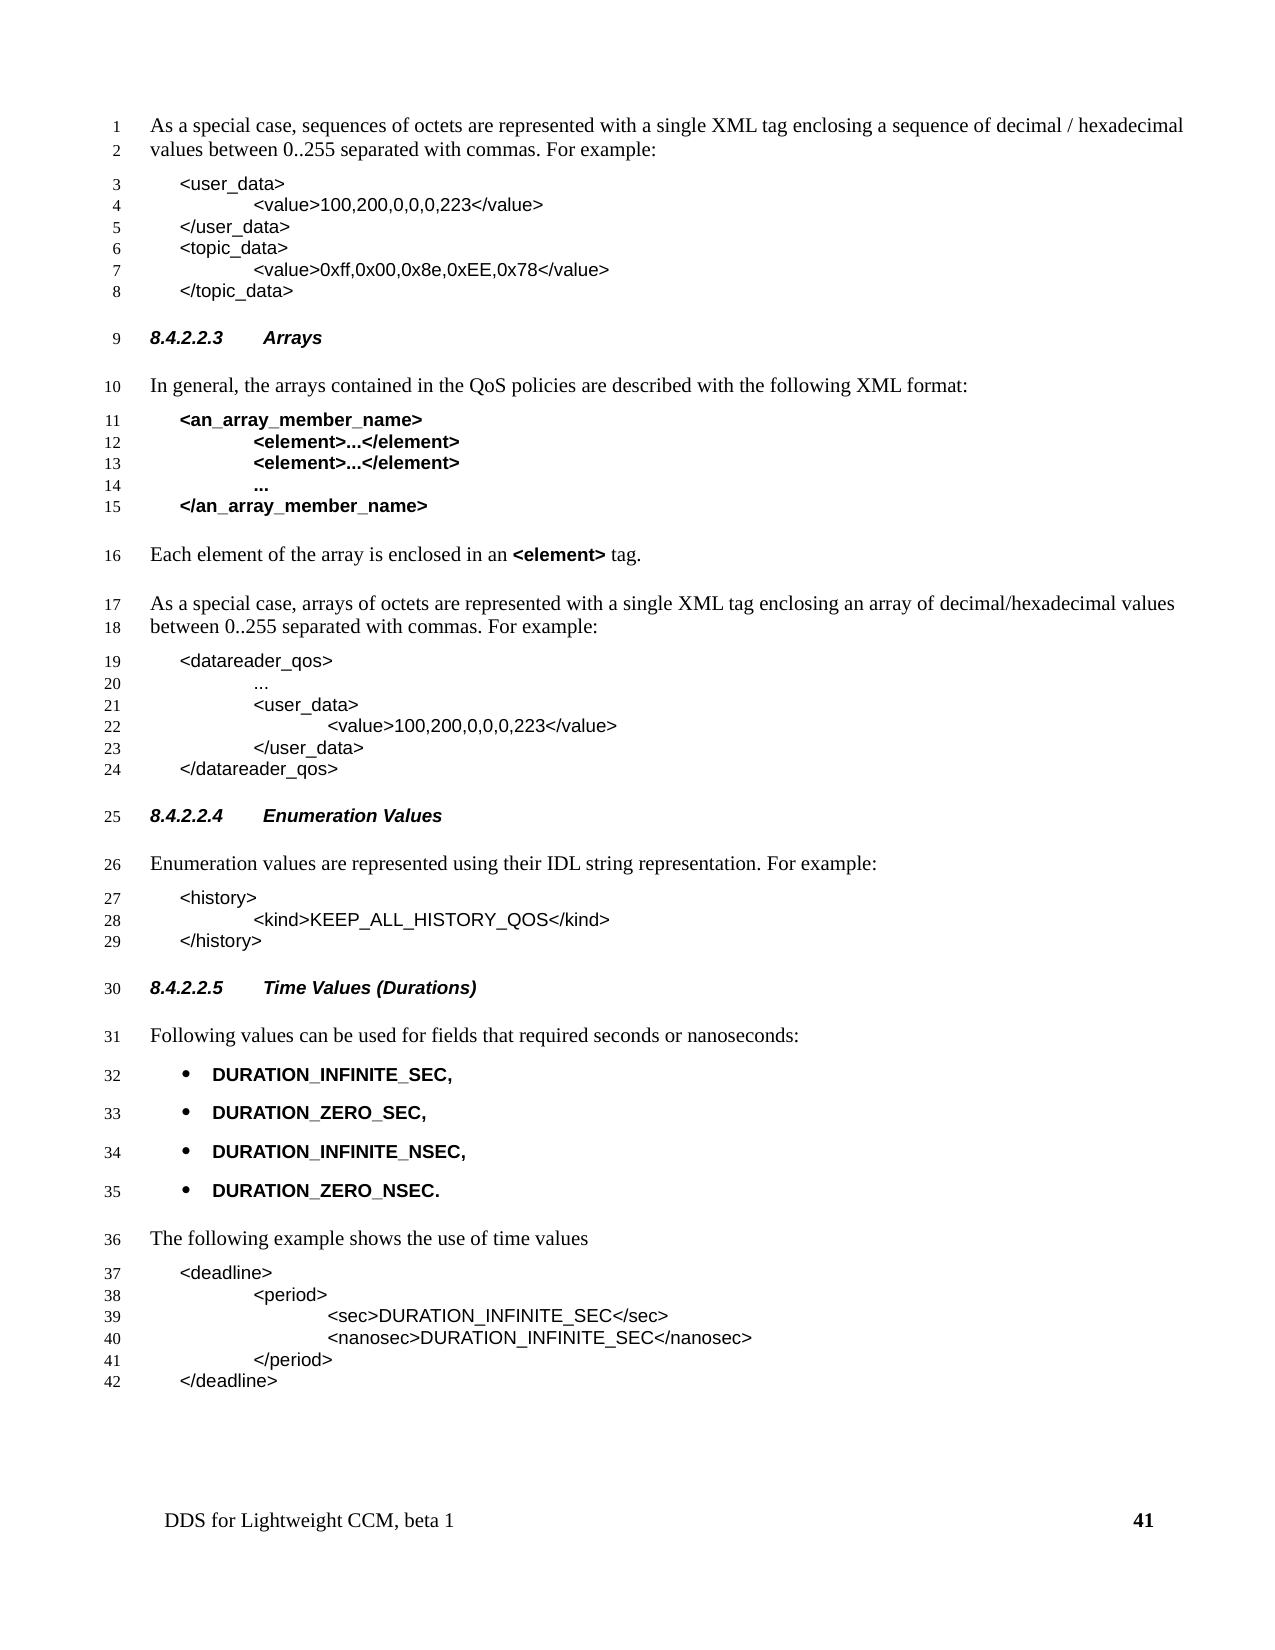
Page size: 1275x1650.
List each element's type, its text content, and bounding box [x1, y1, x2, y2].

text </user_data> [179, 216, 1200, 237]
text <user_data> [179, 172, 1200, 194]
text <deadline> [179, 1262, 1200, 1284]
text ... [179, 672, 1200, 693]
text </deadline> [179, 1370, 1200, 1392]
text <element>...</element> [179, 431, 1200, 452]
subtitle Time Values (Durations) [150, 977, 1200, 998]
text <nanosec>DURATION_INFINITE_SEC</nanosec> [179, 1327, 1200, 1348]
text <datareader_qos> [179, 650, 1200, 672]
list DURATION_ZERO_NSEC. [182, 1179, 1200, 1202]
list DURATION_INFINITE_SEC, [182, 1063, 1200, 1086]
text <value>0xff,0x00,0x8e,0xEE,0x78</value> [179, 259, 1200, 280]
text <kind>KEEP_ALL_HISTORY_QOS</kind> [179, 908, 1200, 930]
text ... [179, 474, 1200, 495]
subtitle Arrays [150, 327, 1200, 348]
text <user_data> [179, 693, 1200, 715]
text Each element of the array is enclosed in an <element> tag. [150, 542, 1200, 566]
text In general, the arrays contained in the QoS policies are described with the following XML format: [150, 373, 1200, 397]
text </datareader_qos> [179, 758, 1200, 780]
text <an_array_member_name> [179, 409, 1200, 431]
text </period> [179, 1348, 1200, 1370]
text <period> [179, 1284, 1200, 1305]
list DURATION_ZERO_SEC, [182, 1102, 1200, 1124]
text As a special case, sequences of octets are represented with a single XML tag enclosing a sequence of decimal / hexadecimal values between 0..255 separated with commas. For example: [150, 112, 1200, 161]
text <sec>DURATION_INFINITE_SEC</sec> [179, 1305, 1200, 1327]
text <history> [179, 887, 1200, 908]
text </user_data> [179, 737, 1200, 758]
text <topic_data> [179, 237, 1200, 259]
subtitle Enumeration Values [150, 805, 1200, 826]
list DURATION_INFINITE_NSEC, [182, 1141, 1200, 1163]
text <value>100,200,0,0,0,223</value> [179, 194, 1200, 216]
text Following values can be used for fields that required seconds or nanoseconds: [150, 1023, 1200, 1047]
text <value>100,200,0,0,0,223</value> [179, 715, 1200, 737]
text <element>...</element> [179, 452, 1200, 474]
text The following example shows the use of time values [150, 1226, 1200, 1250]
text </an_array_member_name> [179, 495, 1200, 517]
text Enumeration values are represented using their IDL string representation. For example: [150, 851, 1200, 875]
text As a special case, arrays of octets are represented with a single XML tag enclosing an array of decimal/hexadecimal values between 0..255 separated with commas. For example: [150, 590, 1200, 638]
text </history> [179, 930, 1200, 952]
text </topic_data> [179, 280, 1200, 302]
